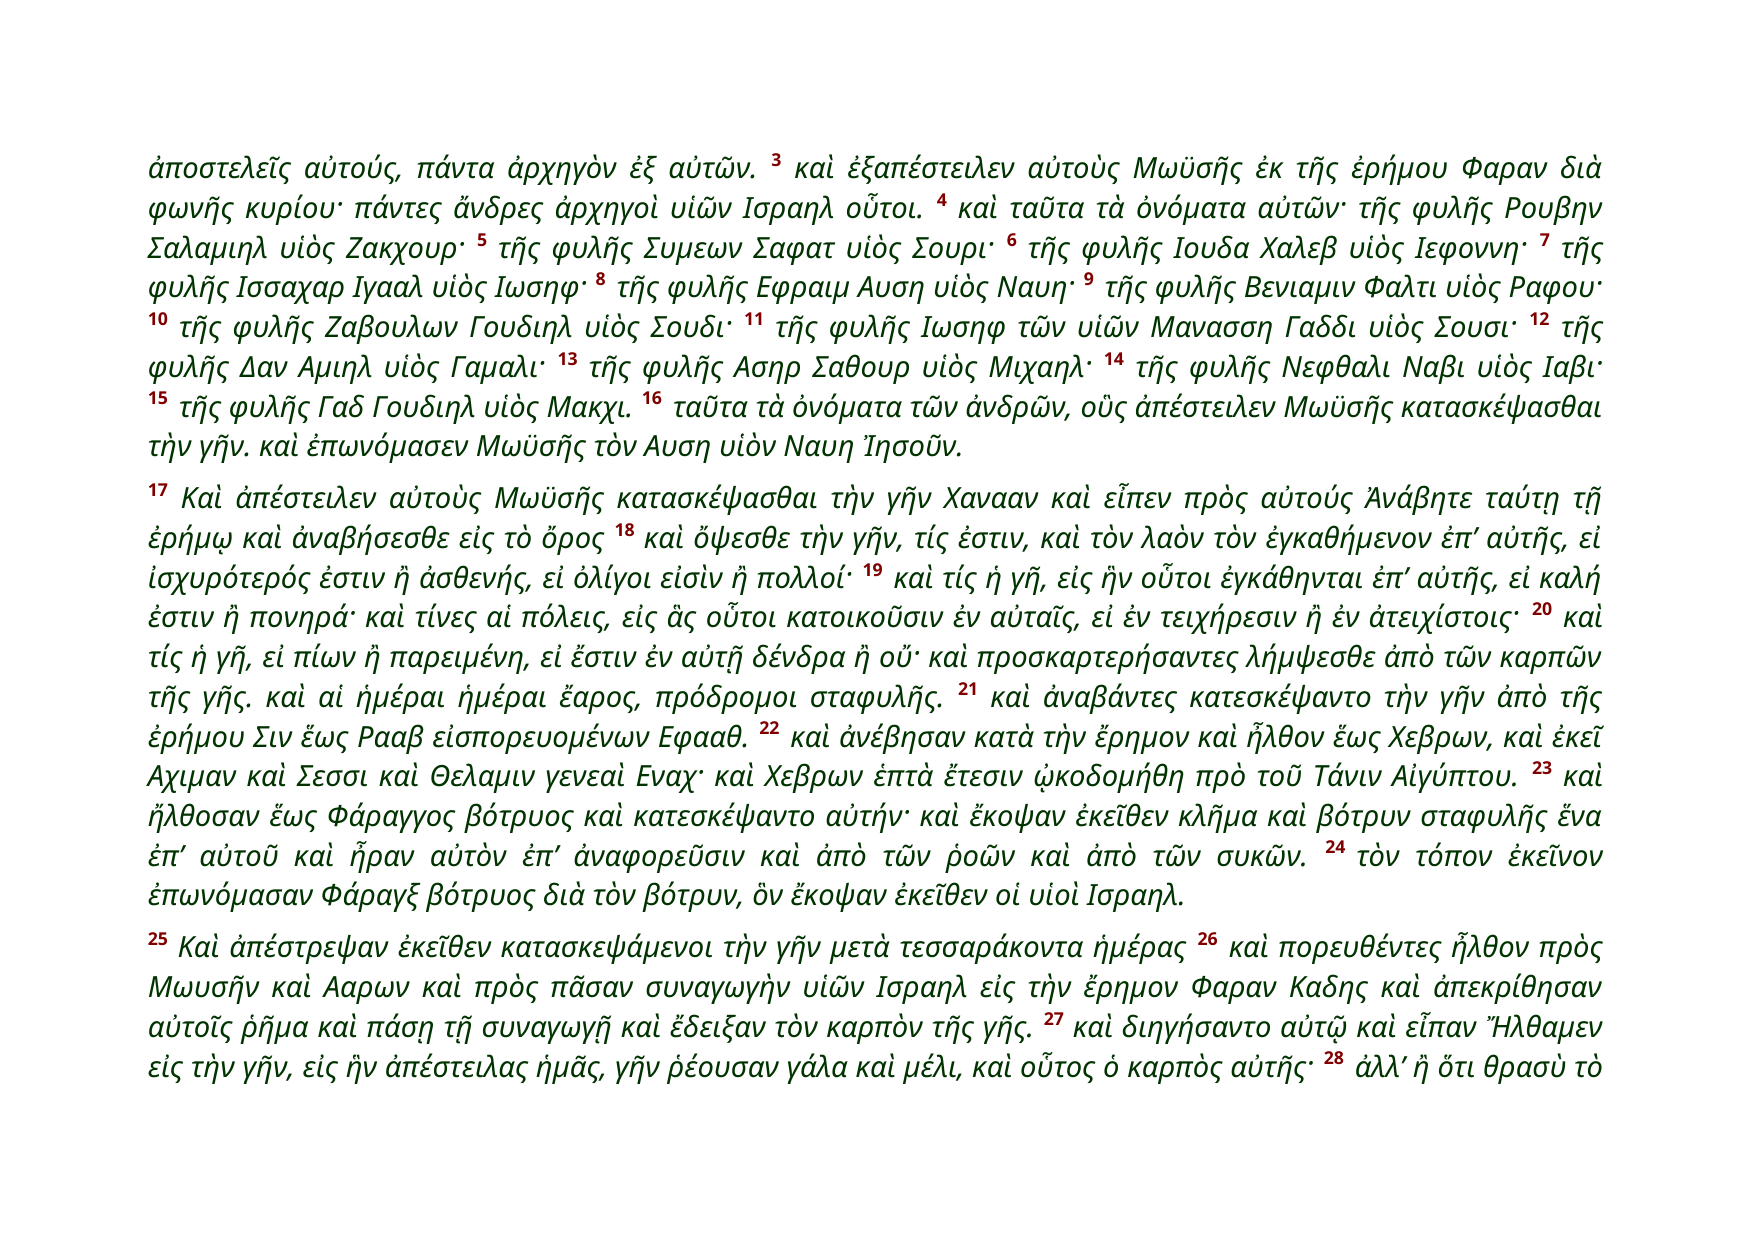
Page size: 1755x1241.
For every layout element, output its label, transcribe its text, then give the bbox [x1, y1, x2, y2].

text 25 Καὶ ἀπέστρεψαν ἐκεῖθεν κατασκεψάμενοι τὴν γῆν μετὰ τεσσαράκοντα ἡμέρας 26 καὶ πορευθέντες ἦλθον πρὸς Μωυσῆν καὶ Ααρων καὶ πρὸς πᾶσαν συναγωγὴν υἱῶν Ισραηλ εἰς τὴν ἔρημον Φαραν Καδης καὶ ἀπεκρίθησαν αὐτοῖς ῥῆμα καὶ πάσῃ τῇ συναγωγῇ καὶ ἔδειξαν τὸν καρπὸν τῆς γῆς. 27 καὶ διηγήσαντο αὐτῷ καὶ εἶπαν Ἤλθαμεν εἰς τὴν γῆν, εἰς ἣν ἀπέστειλας ἡμᾶς, γῆν ῥέουσαν γάλα καὶ μέλι, καὶ οὗτος ὁ καρπὸς αὐτῆς· 28 ἀλλ’ ἢ ὅτι θρασὺ τὸ [148, 927, 1606, 1086]
text 17 Καὶ ἀπέστειλεν αὐτοὺς Μωϋσῆς κατασκέψασθαι τὴν γῆν Χανααν καὶ εἶπεν πρὸς αὐτούς Ἀνάβητε ταύτῃ τῇ ἐρήμῳ καὶ ἀναβήσεσθε εἰς τὸ ὄρος 18 καὶ ὄψεσθε τὴν γῆν, τίς ἐστιν, καὶ τὸν λαὸν τὸν ἐγκαθήμενον ἐπ’ αὐτῆς, εἰ ἰσχυρότερός ἐστιν ἢ ἀσθενής, εἰ ὀλίγοι εἰσὶν ἢ πολλοί· 19 καὶ τίς ἡ γῆ, εἰς ἣν οὗτοι ἐγκάθηνται ἐπ’ αὐτῆς, εἰ καλή ἐστιν ἢ πονηρά· καὶ τίνες αἱ πόλεις, εἰς ἃς οὗτοι κατοικοῦσιν ἐν αὐταῖς, εἰ ἐν τειχήρεσιν ἢ ἐν ἀτειχίστοις· 20 καὶ τίς ἡ γῆ, εἰ πίων ἢ παρειμένη, εἰ ἔστιν ἐν αὐτῇ δένδρα ἢ οὔ· καὶ προσκαρτερήσαντες λήμψεσθε ἀπὸ τῶν καρπῶν τῆς γῆς. καὶ αἱ ἡμέραι ἡμέραι ἔαρος, πρόδρομοι σταφυλῆς. 21 καὶ ἀναβάντες κατεσκέψαντο τὴν γῆν ἀπὸ τῆς ἐρήμου Σιν ἕως Ρααβ εἰσπορευομένων Εφααθ. 22 καὶ ἀνέβησαν κατὰ τὴν ἔρημον καὶ ἦλθον ἕως Χεβρων, καὶ ἐκεῖ Αχιμαν καὶ Σεσσι καὶ Θελαμιν γενεαὶ Εναχ· καὶ Χεβρων ἑπτὰ ἔτεσιν ᾠκοδομήθη πρὸ τοῦ Τάνιν Αἰγύπτου. 23 καὶ ἤλθοσαν ἕως Φάραγγος βότρυος καὶ κατεσκέψαντο αὐτήν· καὶ ἔκοψαν ἐκεῖθεν κλῆμα καὶ βότρυν σταφυλῆς ἕνα ἐπ’ αὐτοῦ καὶ ἦραν αὐτὸν ἐπ’ ἀναφορεῦσιν καὶ ἀπὸ τῶν ῥοῶν καὶ ἀπὸ τῶν συκῶν. 24 τὸν τόπον ἐκεῖνον ἐπωνόμασαν Φάραγξ βότρυος διὰ τὸν βότρυν, ὃν ἔκοψαν ἐκεῖθεν οἱ υἱοὶ Ισραηλ. [148, 478, 1606, 914]
text ἀποστελεῖς αὐτούς, πάντα ἀρχηγὸν ἐξ αὐτῶν. 3 καὶ ἐξαπέστειλεν αὐτοὺς Μωϋσῆς ἐκ τῆς ἐρήμου Φαραν διὰ φωνῆς κυρίου· πάντες ἄνδρες ἀρχηγοὶ υἱῶν Ισραηλ οὗτοι. 4 καὶ ταῦτα τὰ ὀνόματα αὐτῶν· τῆς φυλῆς Ρουβην Σαλαμιηλ υἱὸς Ζακχουρ· 5 τῆς φυλῆς Συμεων Σαφατ υἱὸς Σουρι· 6 τῆς φυλῆς Ιουδα Χαλεβ υἱὸς Ιεφοννη· 7 τῆς φυλῆς Ισσαχαρ Ιγααλ υἱὸς Ιωσηφ· 8 τῆς φυλῆς Εφραιμ Αυση υἱὸς Ναυη· 9 τῆς φυλῆς Βενιαμιν Φαλτι υἱὸς Ραφου· 10 τῆς φυλῆς Ζαβουλων Γουδιηλ υἱὸς Σουδι· 11 τῆς φυλῆς Ιωσηφ τῶν υἱῶν Μανασση Γαδδι υἱὸς Σουσι· 12 τῆς φυλῆς Δαν Αμιηλ υἱὸς Γαμαλι· 13 τῆς φυλῆς Ασηρ Σαθουρ υἱὸς Μιχαηλ· 14 τῆς φυλῆς Νεφθαλι Ναβι υἱὸς Ιαβι· 15 τῆς φυλῆς Γαδ Γουδιηλ υἱὸς Μακχι. 16 ταῦτα τὰ ὀνόματα τῶν ἀνδρῶν, οὓς ἀπέστειλεν Μωϋσῆς κατασκέψασθαι τὴν γῆν. καὶ ἐπωνόμασεν Μωϋσῆς τὸν Αυση υἱὸν Ναυη Ἰησοῦν. [148, 148, 1606, 465]
